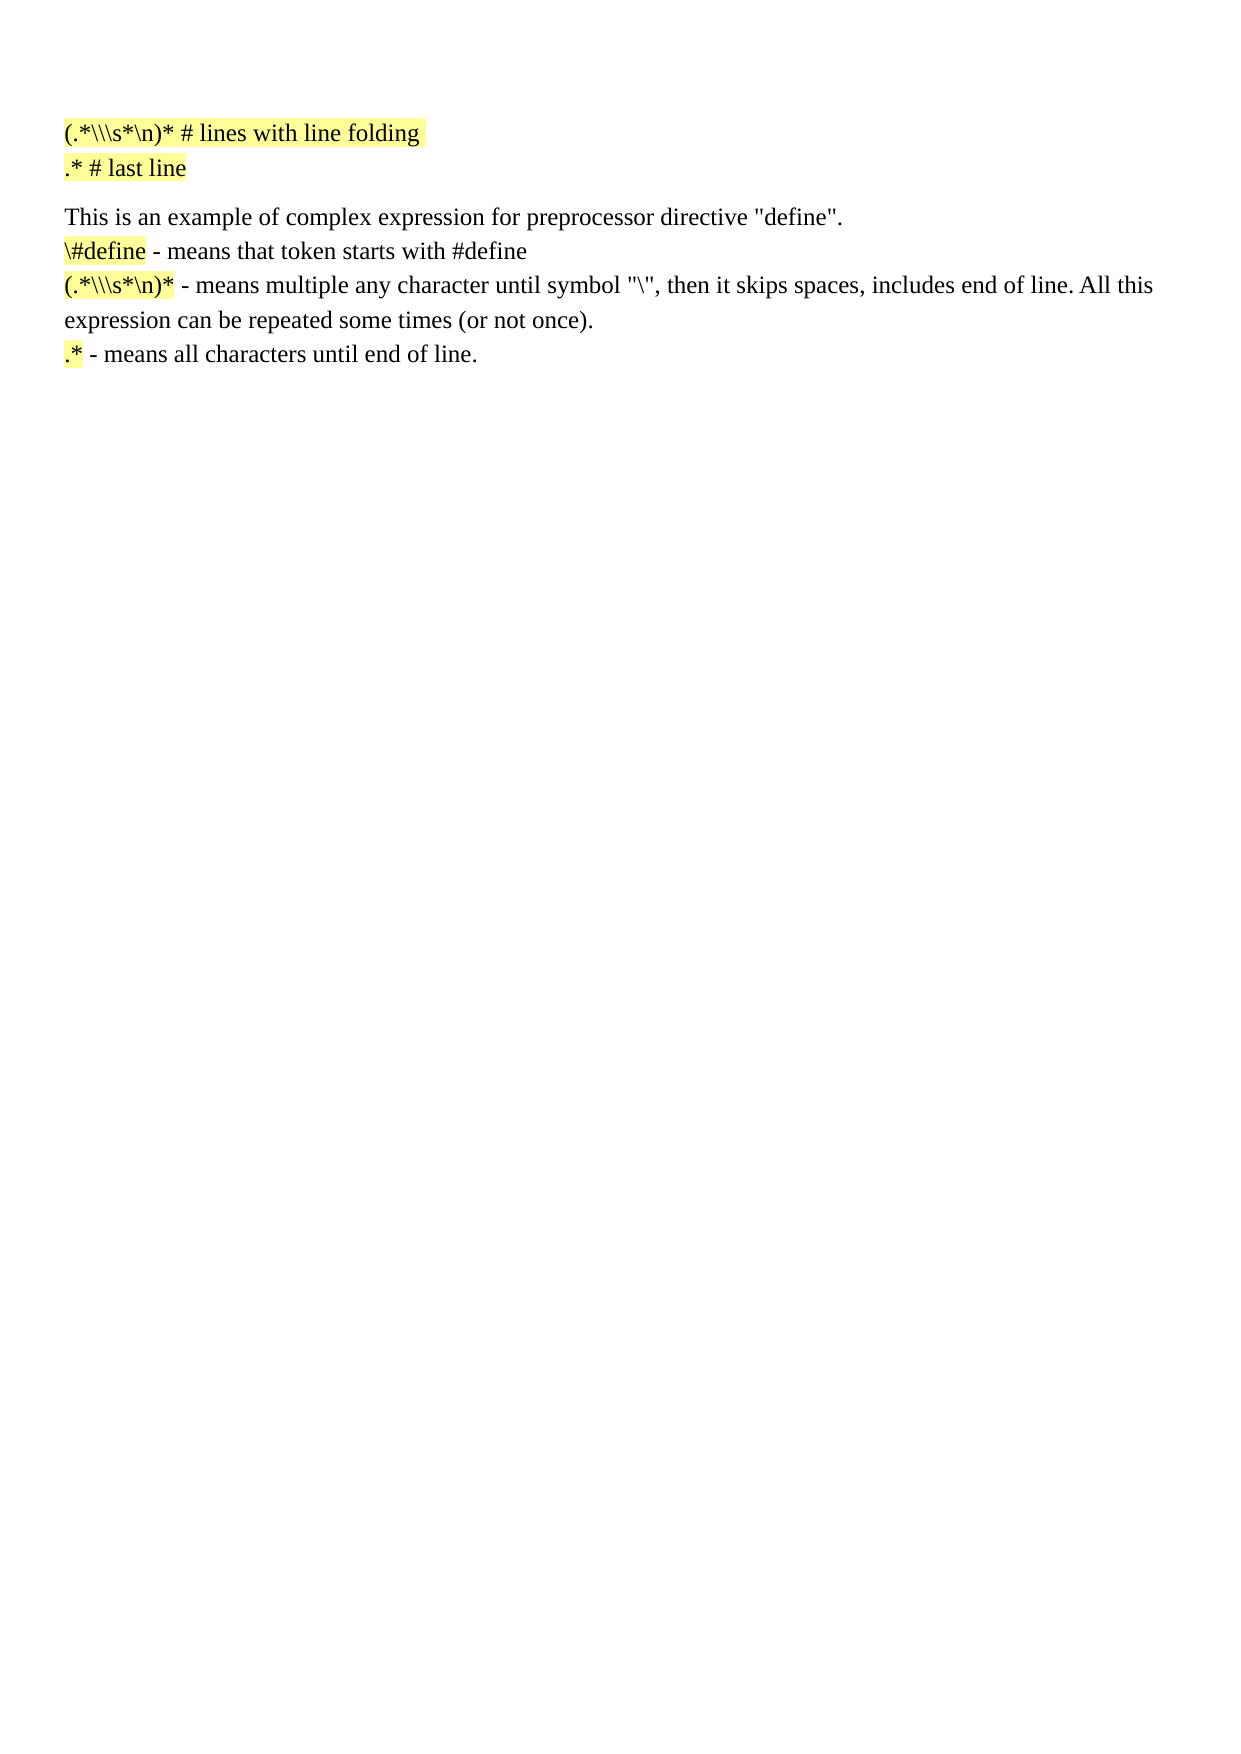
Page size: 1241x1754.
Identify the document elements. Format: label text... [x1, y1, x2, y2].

text This is an example of complex expression for preprocessor directive "define". \#define - means that token starts with #define (.*\\\s*\n)* - means multiple any character until symbol "\", then it skips spaces, includes end of line. All this expression can be repeated some times (or not once). .* - means all characters until end of line. [64, 202, 1208, 368]
text (.*\\\s*\n)* # lines with line folding .* # last line [64, 118, 1208, 181]
